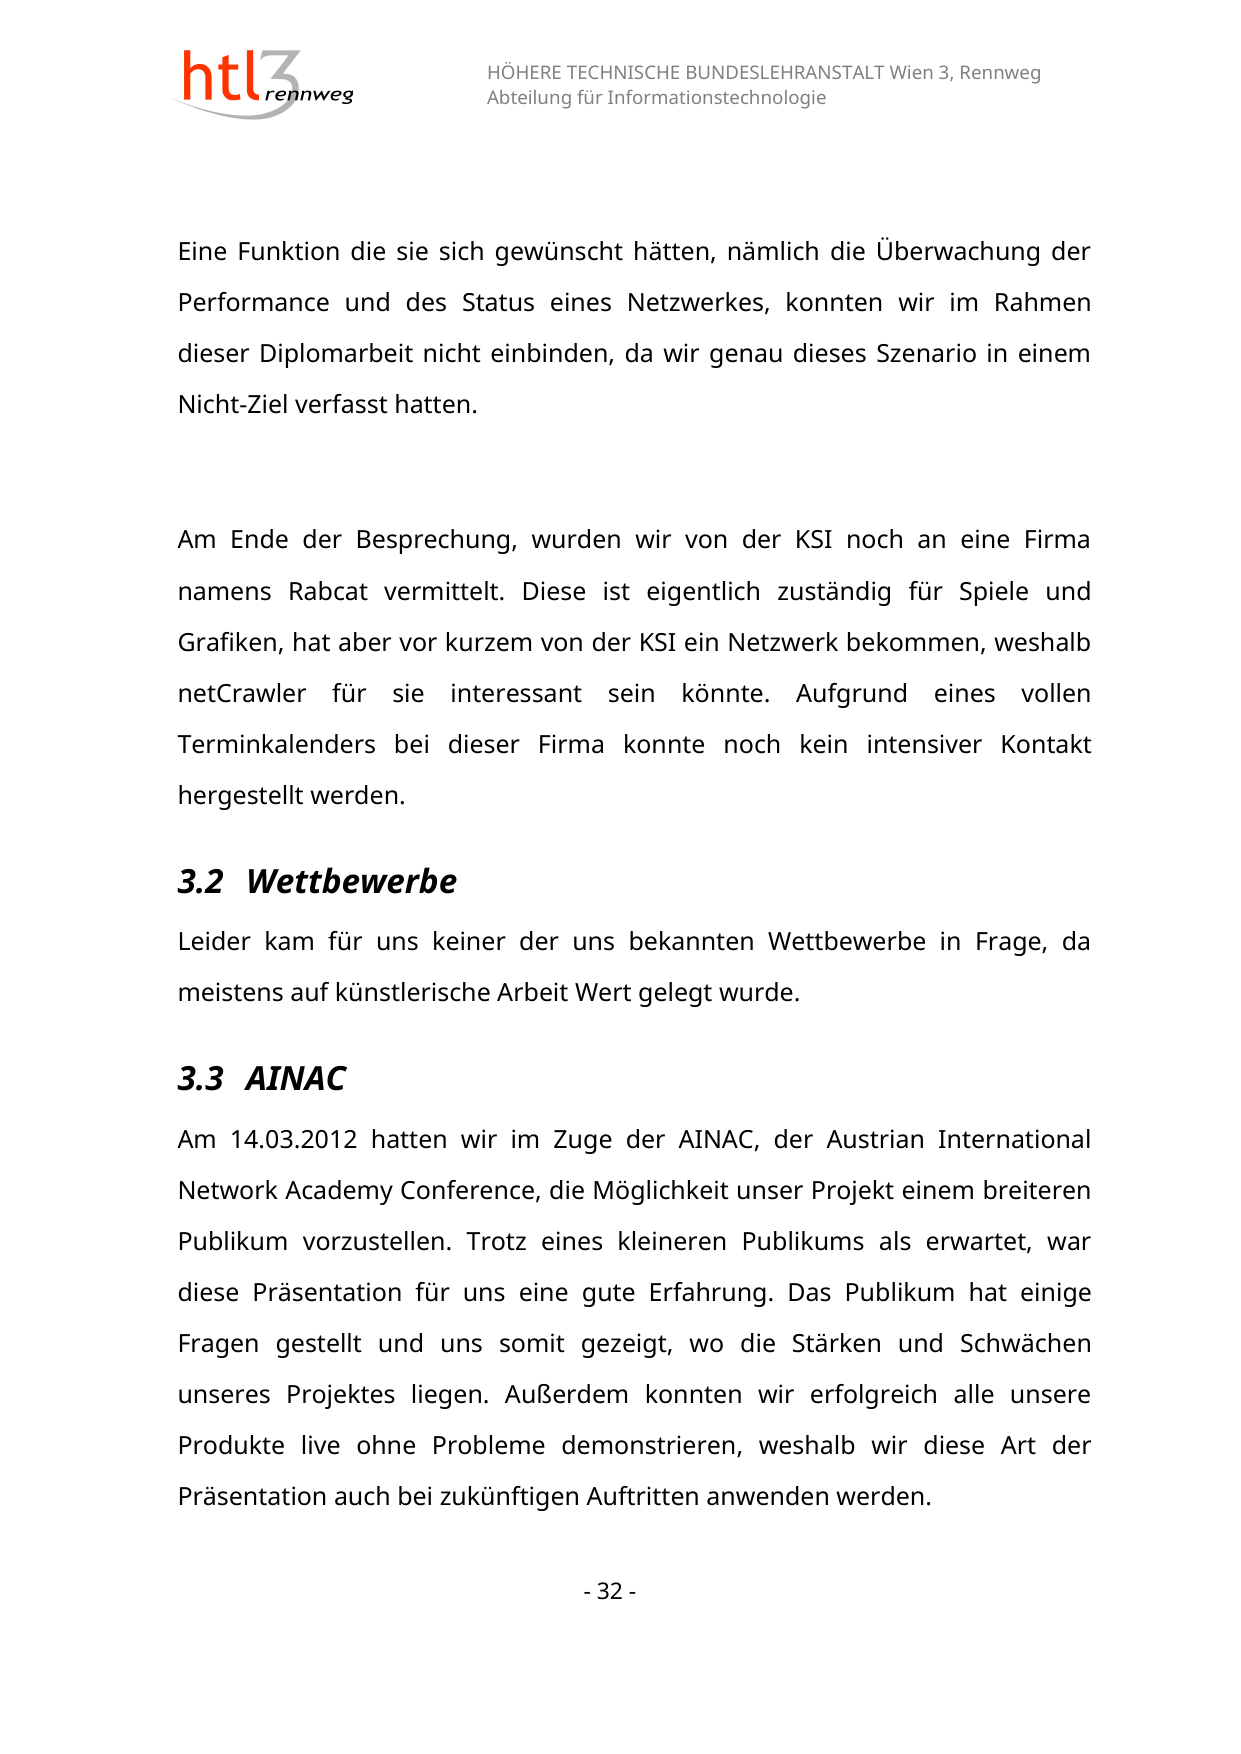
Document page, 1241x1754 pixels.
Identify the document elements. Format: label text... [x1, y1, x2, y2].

text Am Ende der Besprechung, wurden wir von der KSI noch an eine Firma namens Rabcat vermittelt. Diese ist eigentlich zuständig für Spiele und Grafiken, hat aber vor kurzem von der KSI ein Netzwerk bekommen, weshalb netCrawler für sie interessant sein könnte. Aufgrund eines vollen Terminkalenders bei dieser Firma konnte noch kein intensiver Kontakt hergestellt werden. [177, 522, 1092, 811]
subtitle Wettbewerbe [177, 857, 1092, 903]
text Eine Funktion die sie sich gewünscht hätten, nämlich die Überwachung der Performance und des Status eines Netzwerkes, konnten wir im Rahmen dieser Diplomarbeit nicht einbinden, da wir genau dieses Szenario in einem Nicht-Ziel verfasst hatten. [177, 233, 1092, 421]
subtitle AINAC [177, 1055, 1092, 1100]
text Leider kam für uns keiner der uns bekannten Wettbewerbe in Frage, da meistens auf künstlerische Arbeit Wert gelegt wurde. [177, 924, 1092, 1009]
text Am 14.03.2012 hatten wir im Zuge der AINAC, der Austrian International Network Academy Conference, die Möglichkeit unser Projekt einem breiteren Publikum vorzustellen. Trotz eines kleineren Publikums als erwartet, war diese Präsentation für uns eine gute Erfahrung. Das Publikum hat einige Fragen gestellt und uns somit gezeigt, wo die Stärken und Schwächen unseres Projektes liegen. Außerdem konnten wir erfolgreich alle unsere Produkte live ohne Probleme demonstrieren, weshalb wir diese Art der Präsentation auch bei zukünftigen Auftritten anwenden werden. [177, 1121, 1092, 1513]
picture [171, 50, 353, 120]
